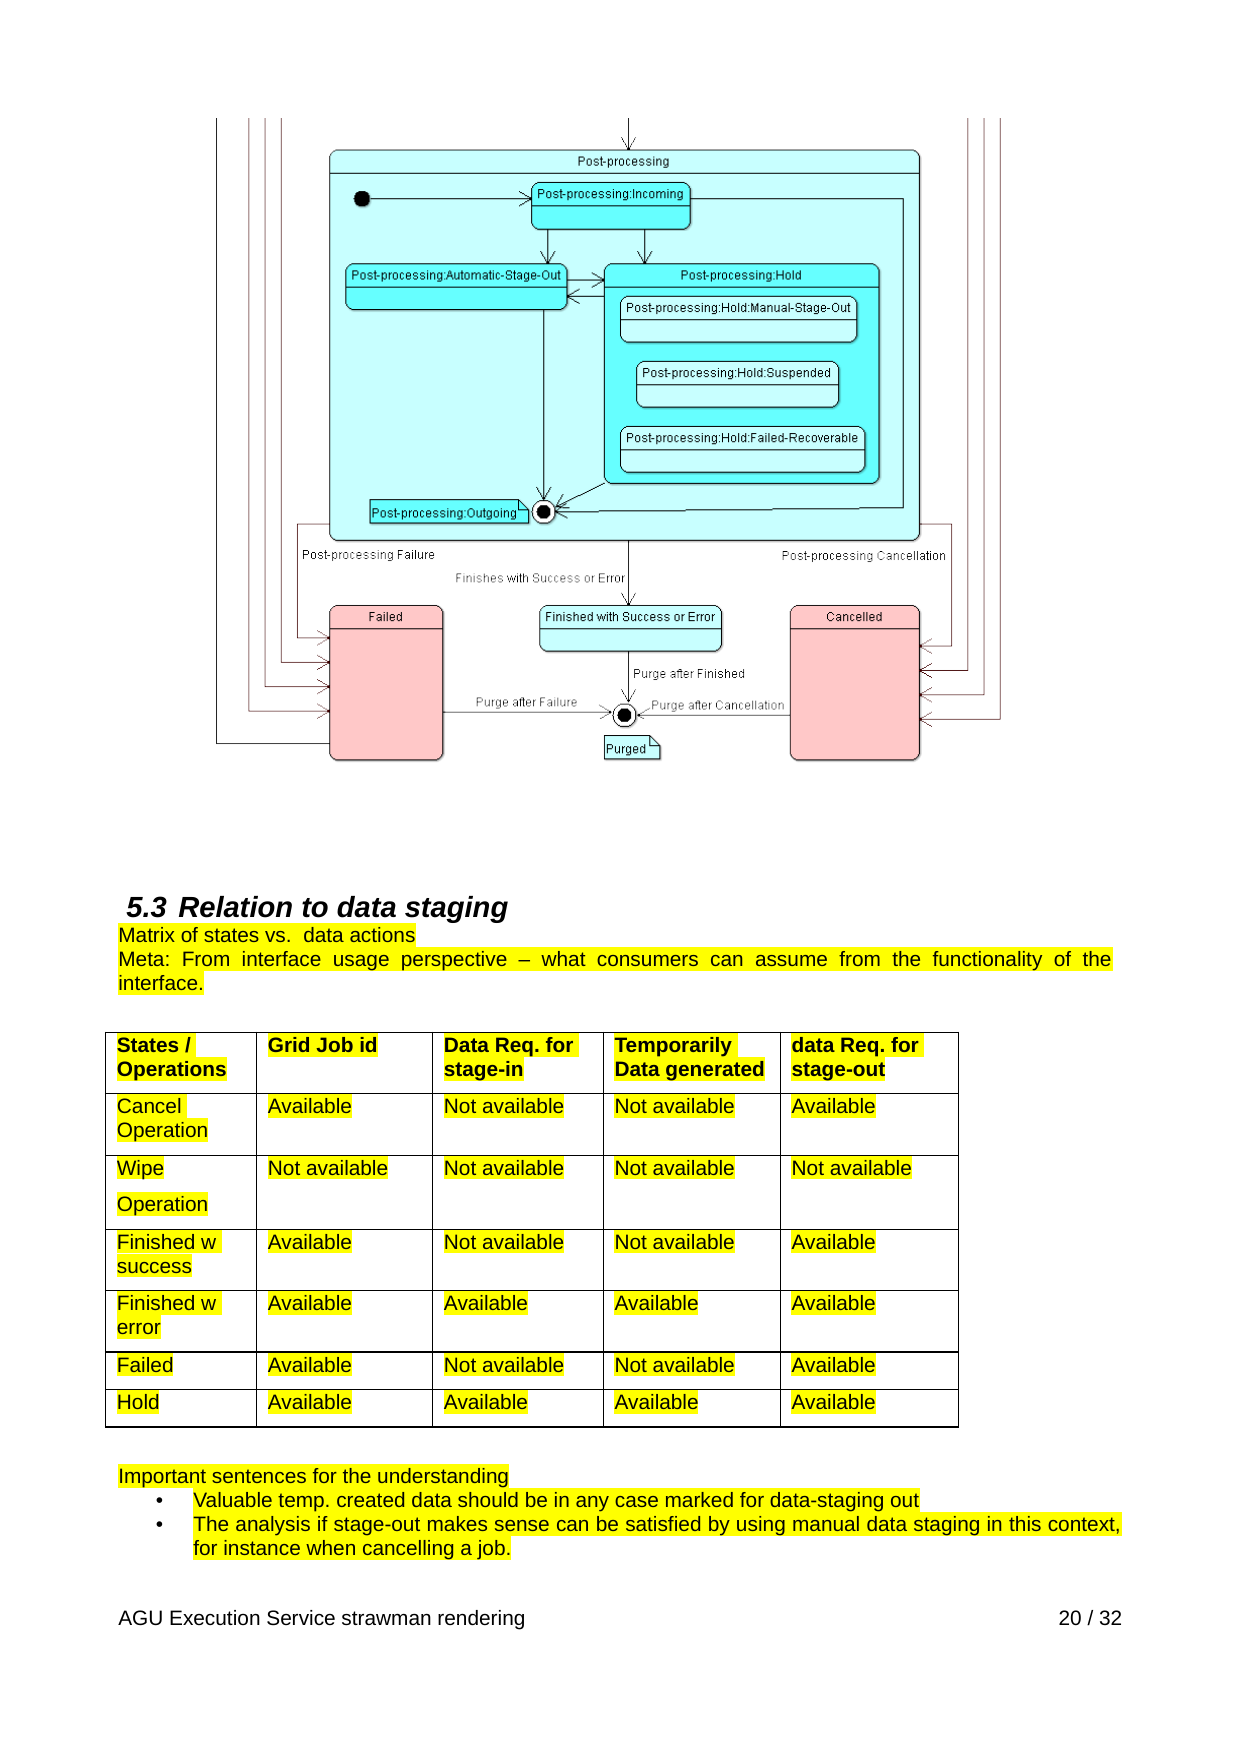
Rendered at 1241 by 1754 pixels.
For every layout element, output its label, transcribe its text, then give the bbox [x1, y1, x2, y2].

table_cell Not available [257, 1156, 432, 1228]
table_cell Available [257, 1291, 432, 1351]
table_cell Available [257, 1353, 432, 1389]
table_cell Available [433, 1291, 603, 1351]
table_cell Available [781, 1353, 958, 1389]
table_cell Not available [433, 1353, 603, 1389]
table_header Data Req. for stage-in [433, 1033, 603, 1093]
table_header States / Operations [106, 1033, 256, 1093]
text Important sentences for the understanding [118, 1464, 1122, 1488]
table_cell Finished w error [106, 1291, 256, 1351]
table_cell Not available [433, 1156, 603, 1228]
subtitle Relation to data staging [118, 890, 1122, 923]
table_header Grid Job id [257, 1033, 432, 1093]
table_cell Available [781, 1230, 958, 1290]
table_cell Not available [604, 1230, 780, 1290]
table_cell Cancel Operation [106, 1094, 256, 1154]
table_cell Available [604, 1291, 780, 1351]
table_cell Available [257, 1230, 432, 1290]
table_cell Not available [781, 1156, 958, 1228]
table_cell Not available [604, 1156, 780, 1228]
table_cell Not available [433, 1094, 603, 1154]
table_cell Not available [604, 1094, 780, 1154]
table_cell Available [433, 1390, 603, 1426]
table_cell Available [781, 1390, 958, 1426]
table_cell Wipe Operation [106, 1156, 256, 1228]
table_cell Finished w success [106, 1230, 256, 1290]
table_cell Available [604, 1390, 780, 1426]
table_cell Hold [106, 1390, 256, 1426]
list Valuable temp. created data should be in any case marked for data-staging out [156, 1488, 1122, 1512]
text Meta: From interface usage perspective – what consumers can assume from the functionality of the interface. [118, 947, 1113, 995]
table_cell Available [257, 1094, 432, 1154]
table_cell Available [257, 1390, 432, 1426]
list The analysis if stage-out makes sense can be satisfied by using manual data staging in this context, for instance when cancelling a job. [156, 1512, 1122, 1560]
table_header Temporarily Data generated [604, 1033, 780, 1093]
table_cell Available [781, 1291, 958, 1351]
table_cell Not available [433, 1230, 603, 1290]
table_cell Available [781, 1094, 958, 1154]
text Matrix of states vs. data actions [118, 923, 1113, 947]
table_cell Not available [604, 1353, 780, 1389]
table_header data Req. for stage-out [781, 1033, 958, 1093]
table_cell Failed [106, 1353, 256, 1389]
